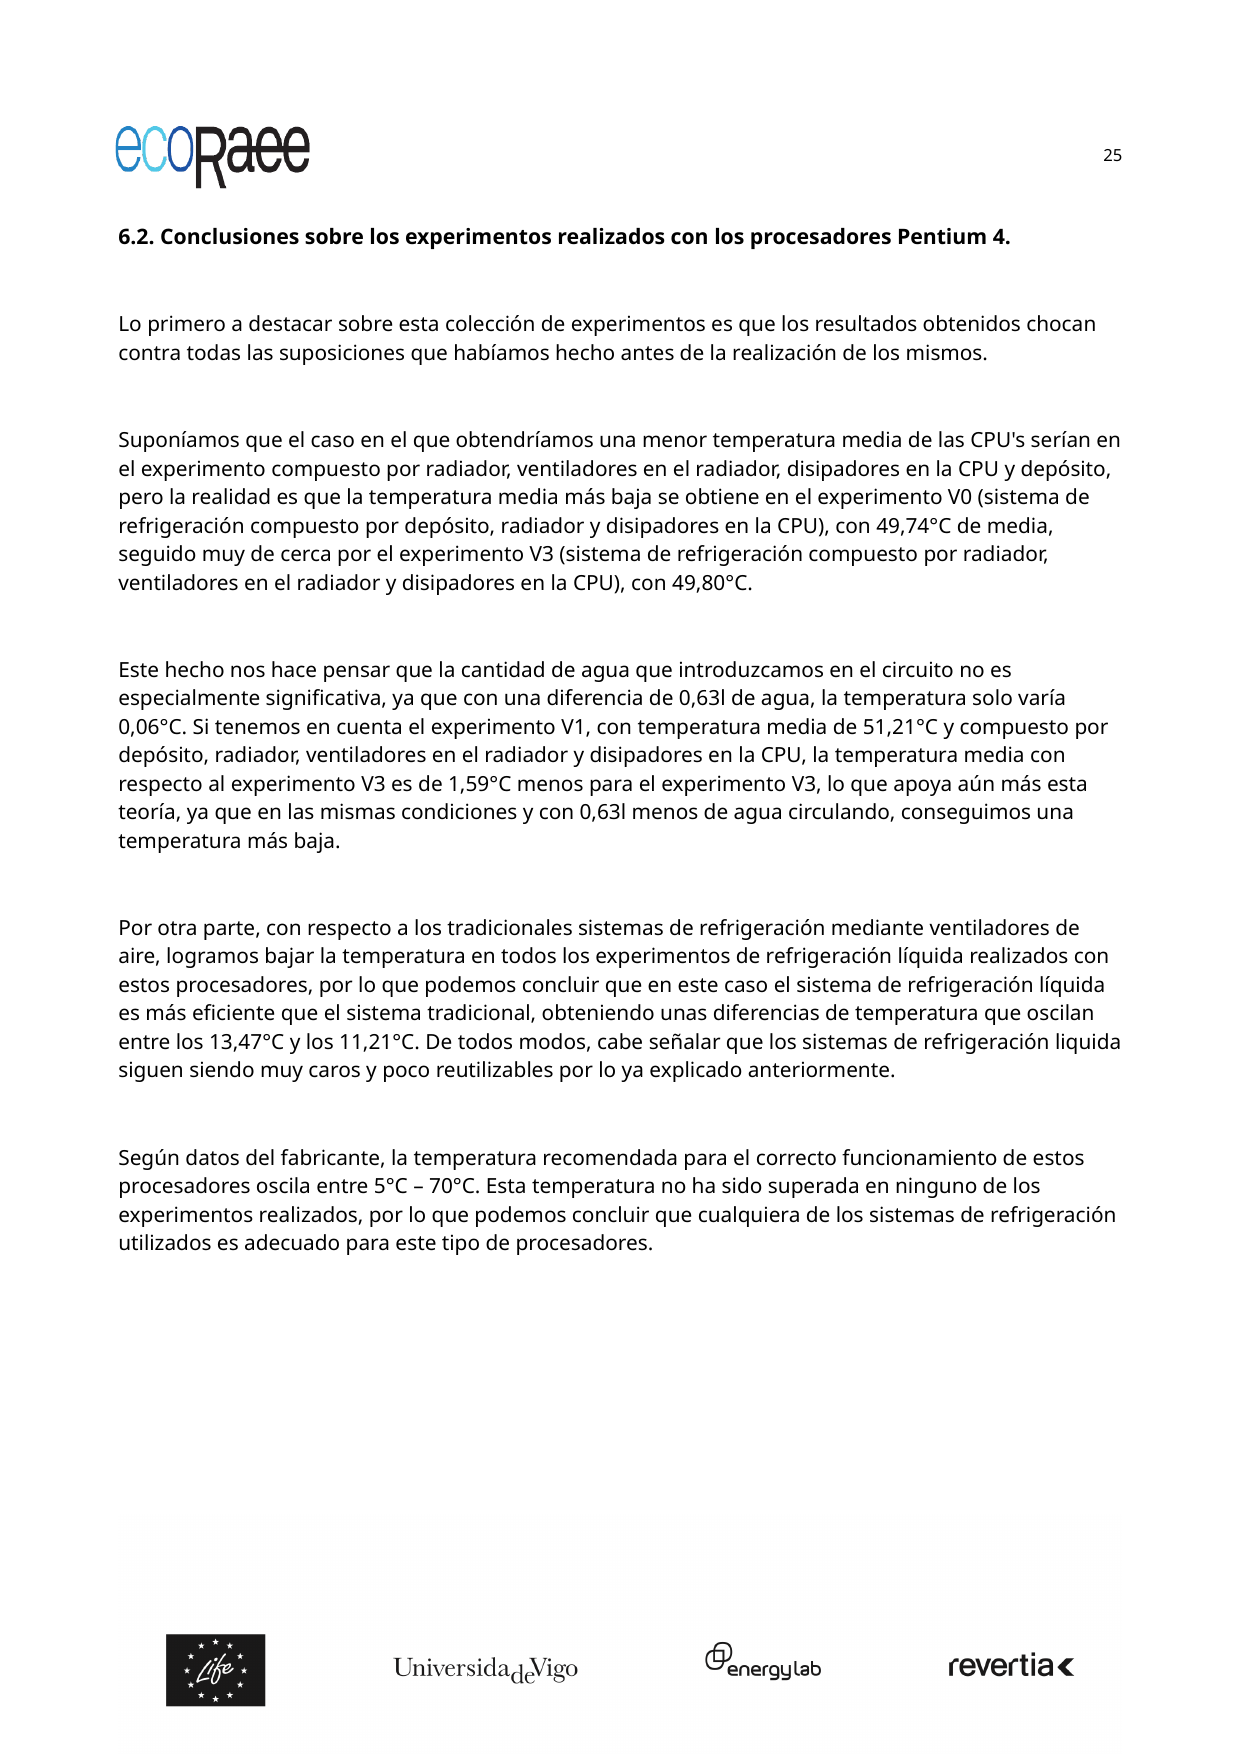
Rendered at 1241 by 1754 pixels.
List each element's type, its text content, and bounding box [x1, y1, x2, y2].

text Según datos del fabricante, la temperatura recomendada para el correcto funcionamiento de estos procesadores oscila entre 5°C – 70°C. Esta temperatura no ha sido superada en ninguno de los experimentos realizados, por lo que podemos concluir que cualquiera de los sistemas de refrigeración utilizados es adecuado para este tipo de procesadores. [118, 1143, 1122, 1257]
picture [118, 1514, 1123, 1754]
text Por otra parte, con respecto a los tradicionales sistemas de refrigeración mediante ventiladores de aire, logramos bajar la temperatura en todos los experimentos de refrigeración líquida realizados con estos procesadores, por lo que podemos concluir que en este caso el sistema de refrigeración líquida es más eficiente que el sistema tradicional, obteniendo unas diferencias de temperatura que oscilan entre los 13,47°C y los 11,21°C. De todos modos, cabe señalar que los sistemas de refrigeración liquida siguen siendo muy caros y poco reutilizables por lo ya explicado anteriormente. [118, 913, 1122, 1084]
text Suponíamos que el caso en el que obtendríamos una menor temperatura media de las CPU's serían en el experimento compuesto por radiador, ventiladores en el radiador, disipadores en la CPU y depósito, pero la realidad es que la temperatura media más baja se obtiene en el experimento V0 (sistema de refrigeración compuesto por depósito, radiador y disipadores en la CPU), con 49,74°C de media, seguido muy de cerca por el experimento V3 (sistema de refrigeración compuesto por radiador, ventiladores en el radiador y disipadores en la CPU), con 49,80°C. [118, 425, 1122, 596]
picture [114, 124, 311, 190]
text Lo primero a destacar sobre esta colección de experimentos es que los resultados obtenidos chocan contra todas las suposiciones que habíamos hecho antes de la realización de los mismos. [118, 309, 1122, 366]
text 6.2. Conclusiones sobre los experimentos realizados con los procesadores Pentium 4. [118, 221, 1122, 250]
text Este hecho nos hace pensar que la cantidad de agua que introduzcamos en el circuito no es especialmente significativa, ya que con una diferencia de 0,63l de agua, la temperatura solo varía 0,06°C. Si tenemos en cuenta el experimento V1, con temperatura media de 51,21°C y compuesto por depósito, radiador, ventiladores en el radiador y disipadores en la CPU, la temperatura media con respecto al experimento V3 es de 1,59°C menos para el experimento V3, lo que apoya aún más esta teoría, ya que en las mismas condiciones y con 0,63l menos de agua circulando, conseguimos una temperatura más baja. [118, 655, 1122, 854]
